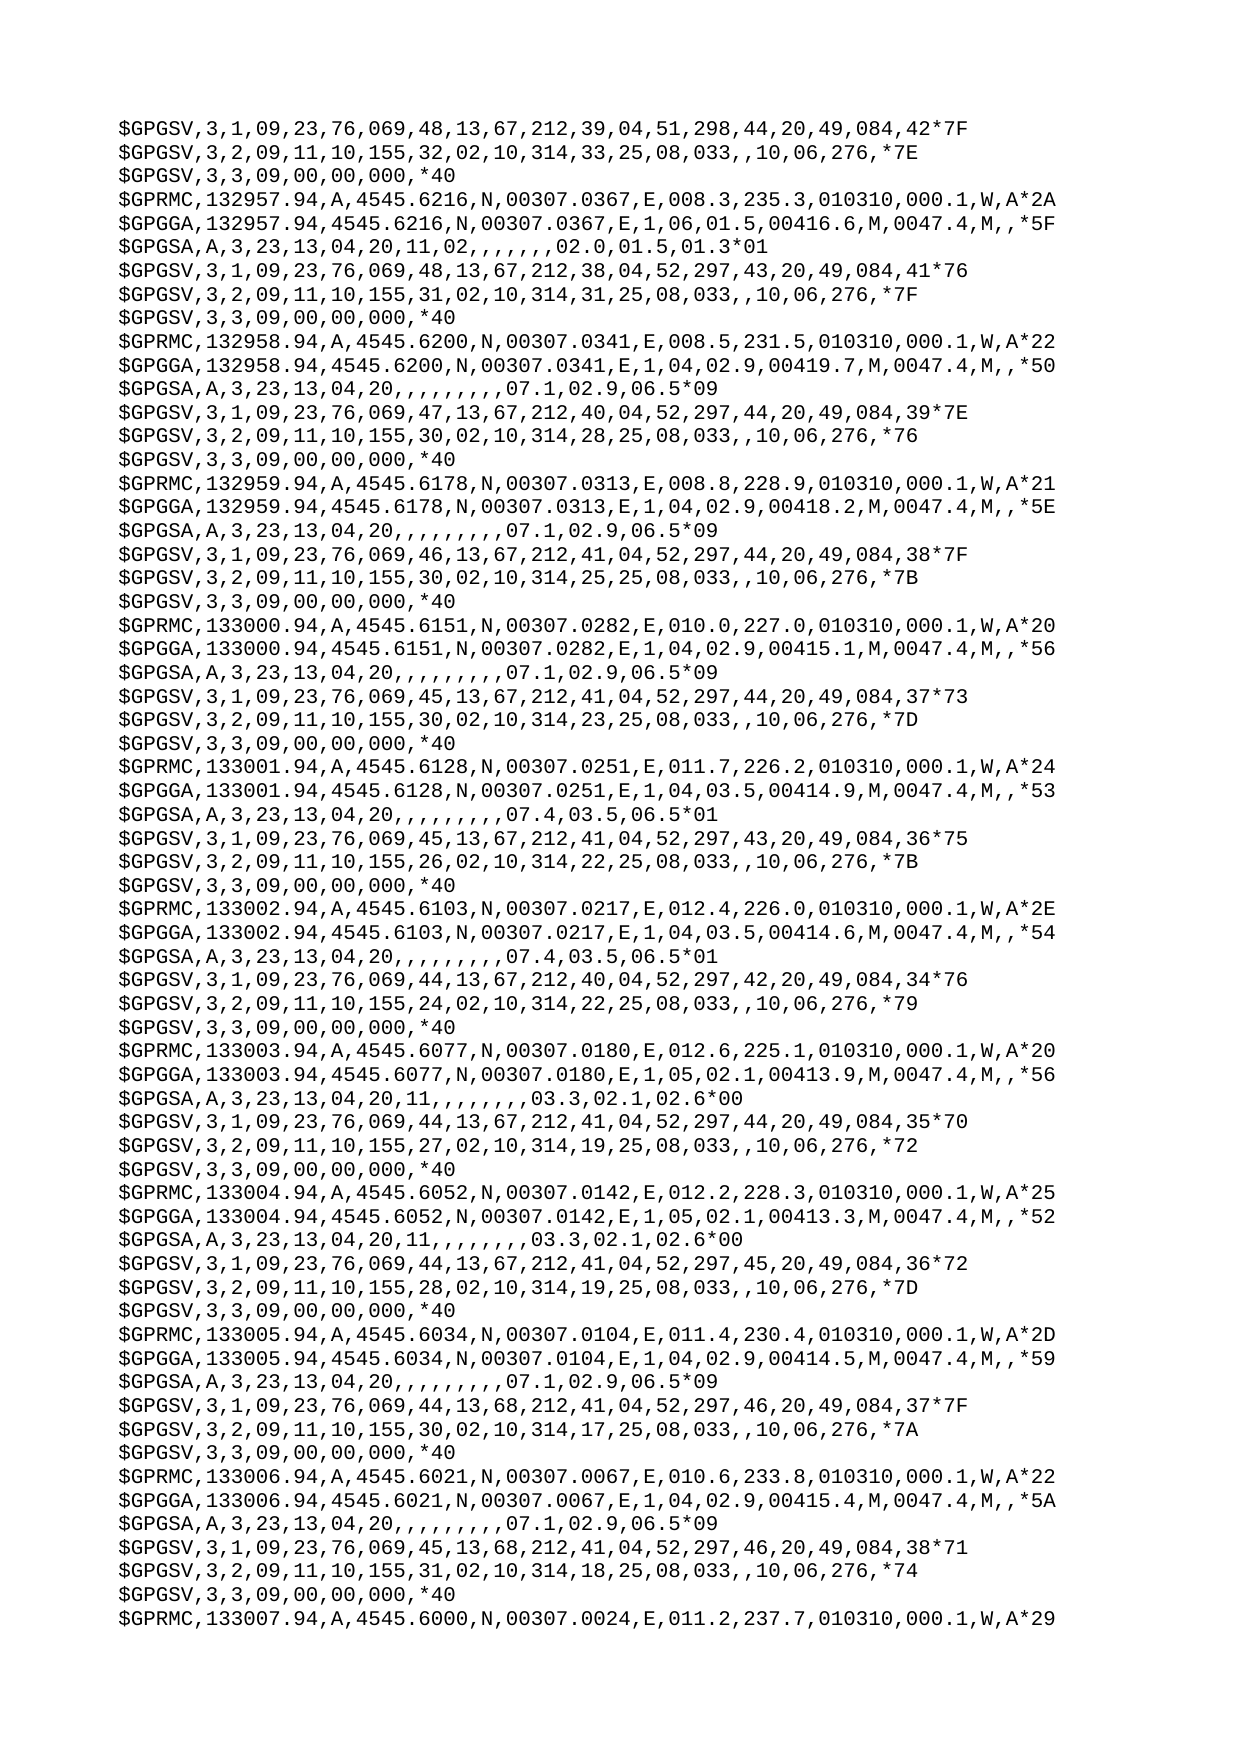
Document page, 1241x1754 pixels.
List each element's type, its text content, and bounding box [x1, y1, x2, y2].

text $GPGSV,3,1,09,23,76,069,47,13,67,212,40,04,52,297,44,20,49,084,39*7E [118, 402, 1122, 426]
text $GPGSA,A,3,23,13,04,20,,,,,,,,,07.1,02.9,06.5*09 [118, 662, 1122, 686]
text $GPGSV,3,3,09,00,00,000,*40 [118, 1017, 1122, 1040]
text $GPRMC,133002.94,A,4545.6103,N,00307.0217,E,012.4,226.0,010310,000.1,W,A*2E [118, 898, 1122, 922]
text $GPRMC,133005.94,A,4545.6034,N,00307.0104,E,011.4,230.4,010310,000.1,W,A*2D [118, 1324, 1122, 1348]
text $GPRMC,133003.94,A,4545.6077,N,00307.0180,E,012.6,225.1,010310,000.1,W,A*20 [118, 1040, 1122, 1064]
text $GPRMC,133006.94,A,4545.6021,N,00307.0067,E,010.6,233.8,010310,000.1,W,A*22 [118, 1466, 1122, 1489]
text $GPGSV,3,2,09,11,10,155,26,02,10,314,22,25,08,033,,10,06,276,*7B [118, 851, 1122, 875]
text $GPGSV,3,3,09,00,00,000,*40 [118, 1584, 1122, 1608]
text $GPGSA,A,3,23,13,04,20,11,,,,,,,,03.3,02.1,02.6*00 [118, 1229, 1122, 1253]
text $GPGGA,133002.94,4545.6103,N,00307.0217,E,1,04,03.5,00414.6,M,0047.4,M,,*54 [118, 922, 1122, 946]
text $GPGGA,132958.94,4545.6200,N,00307.0341,E,1,04,02.9,00419.7,M,0047.4,M,,*50 [118, 354, 1122, 378]
text $GPGGA,133004.94,4545.6052,N,00307.0142,E,1,05,02.1,00413.3,M,0047.4,M,,*52 [118, 1206, 1122, 1229]
text $GPGSV,3,2,09,11,10,155,31,02,10,314,31,25,08,033,,10,06,276,*7F [118, 284, 1122, 307]
text $GPGSV,3,3,09,00,00,000,*40 [118, 875, 1122, 898]
text $GPGGA,132957.94,4545.6216,N,00307.0367,E,1,06,01.5,00416.6,M,0047.4,M,,*5F [118, 213, 1122, 236]
text $GPGSV,3,2,09,11,10,155,30,02,10,314,23,25,08,033,,10,06,276,*7D [118, 709, 1122, 733]
text $GPGGA,133000.94,4545.6151,N,00307.0282,E,1,04,02.9,00415.1,M,0047.4,M,,*56 [118, 638, 1122, 662]
text $GPGSV,3,3,09,00,00,000,*40 [118, 1300, 1122, 1324]
text $GPGSV,3,3,09,00,00,000,*40 [118, 449, 1122, 473]
text $GPGSV,3,3,09,00,00,000,*40 [118, 733, 1122, 757]
text $GPGSV,3,2,09,11,10,155,30,02,10,314,17,25,08,033,,10,06,276,*7A [118, 1419, 1122, 1442]
text $GPGSV,3,2,09,11,10,155,30,02,10,314,25,25,08,033,,10,06,276,*7B [118, 567, 1122, 591]
text $GPGGA,133001.94,4545.6128,N,00307.0251,E,1,04,03.5,00414.9,M,0047.4,M,,*53 [118, 780, 1122, 804]
text $GPRMC,133004.94,A,4545.6052,N,00307.0142,E,012.2,228.3,010310,000.1,W,A*25 [118, 1182, 1122, 1206]
text $GPGSV,3,1,09,23,76,069,44,13,67,212,40,04,52,297,42,20,49,084,34*76 [118, 969, 1122, 993]
text $GPGSV,3,1,09,23,76,069,48,13,67,212,38,04,52,297,43,20,49,084,41*76 [118, 260, 1122, 284]
text $GPGSV,3,3,09,00,00,000,*40 [118, 307, 1122, 331]
text $GPGSV,3,3,09,00,00,000,*40 [118, 591, 1122, 615]
text $GPGSA,A,3,23,13,04,20,,,,,,,,,07.4,03.5,06.5*01 [118, 804, 1122, 827]
text $GPGSV,3,2,09,11,10,155,28,02,10,314,19,25,08,033,,10,06,276,*7D [118, 1277, 1122, 1300]
text $GPGSV,3,1,09,23,76,069,45,13,67,212,41,04,52,297,43,20,49,084,36*75 [118, 827, 1122, 851]
text $GPRMC,133000.94,A,4545.6151,N,00307.0282,E,010.0,227.0,010310,000.1,W,A*20 [118, 615, 1122, 638]
text $GPGSV,3,1,09,23,76,069,46,13,67,212,41,04,52,297,44,20,49,084,38*7F [118, 544, 1122, 567]
text $GPGSV,3,2,09,11,10,155,27,02,10,314,19,25,08,033,,10,06,276,*72 [118, 1135, 1122, 1158]
text $GPGSA,A,3,23,13,04,20,,,,,,,,,07.1,02.9,06.5*09 [118, 378, 1122, 402]
text $GPGSV,3,1,09,23,76,069,48,13,67,212,39,04,51,298,44,20,49,084,42*7F [118, 118, 1122, 142]
text $GPGGA,132959.94,4545.6178,N,00307.0313,E,1,04,02.9,00418.2,M,0047.4,M,,*5E [118, 496, 1122, 520]
text $GPGSA,A,3,23,13,04,20,11,02,,,,,,,02.0,01.5,01.3*01 [118, 236, 1122, 260]
text $GPGSV,3,2,09,11,10,155,24,02,10,314,22,25,08,033,,10,06,276,*79 [118, 993, 1122, 1017]
text $GPRMC,132957.94,A,4545.6216,N,00307.0367,E,008.3,235.3,010310,000.1,W,A*2A [118, 189, 1122, 213]
text $GPGSV,3,1,09,23,76,069,45,13,68,212,41,04,52,297,46,20,49,084,38*71 [118, 1537, 1122, 1561]
text $GPGSV,3,3,09,00,00,000,*40 [118, 165, 1122, 189]
text $GPRMC,133001.94,A,4545.6128,N,00307.0251,E,011.7,226.2,010310,000.1,W,A*24 [118, 757, 1122, 780]
text $GPGSV,3,3,09,00,00,000,*40 [118, 1158, 1122, 1182]
text $GPRMC,132959.94,A,4545.6178,N,00307.0313,E,008.8,228.9,010310,000.1,W,A*21 [118, 473, 1122, 496]
text $GPGSV,3,1,09,23,76,069,44,13,68,212,41,04,52,297,46,20,49,084,37*7F [118, 1395, 1122, 1419]
text $GPGSV,3,2,09,11,10,155,30,02,10,314,28,25,08,033,,10,06,276,*76 [118, 426, 1122, 449]
text $GPGSV,3,2,09,11,10,155,32,02,10,314,33,25,08,033,,10,06,276,*7E [118, 142, 1122, 165]
text $GPGGA,133005.94,4545.6034,N,00307.0104,E,1,04,02.9,00414.5,M,0047.4,M,,*59 [118, 1348, 1122, 1371]
text $GPGSV,3,1,09,23,76,069,45,13,67,212,41,04,52,297,44,20,49,084,37*73 [118, 686, 1122, 709]
text $GPGSV,3,1,09,23,76,069,44,13,67,212,41,04,52,297,45,20,49,084,36*72 [118, 1253, 1122, 1277]
text $GPRMC,133007.94,A,4545.6000,N,00307.0024,E,011.2,237.7,010310,000.1,W,A*29 [118, 1608, 1122, 1631]
text $GPRMC,132958.94,A,4545.6200,N,00307.0341,E,008.5,231.5,010310,000.1,W,A*22 [118, 331, 1122, 354]
text $GPGSA,A,3,23,13,04,20,,,,,,,,,07.1,02.9,06.5*09 [118, 520, 1122, 544]
text $GPGSA,A,3,23,13,04,20,11,,,,,,,,03.3,02.1,02.6*00 [118, 1088, 1122, 1111]
text $GPGGA,133003.94,4545.6077,N,00307.0180,E,1,05,02.1,00413.9,M,0047.4,M,,*56 [118, 1064, 1122, 1088]
text $GPGSA,A,3,23,13,04,20,,,,,,,,,07.1,02.9,06.5*09 [118, 1371, 1122, 1395]
text $GPGSV,3,2,09,11,10,155,31,02,10,314,18,25,08,033,,10,06,276,*74 [118, 1561, 1122, 1584]
text $GPGSV,3,3,09,00,00,000,*40 [118, 1442, 1122, 1466]
text $GPGGA,133006.94,4545.6021,N,00307.0067,E,1,04,02.9,00415.4,M,0047.4,M,,*5A [118, 1489, 1122, 1513]
text $GPGSA,A,3,23,13,04,20,,,,,,,,,07.4,03.5,06.5*01 [118, 946, 1122, 969]
text $GPGSV,3,1,09,23,76,069,44,13,67,212,41,04,52,297,44,20,49,084,35*70 [118, 1111, 1122, 1135]
text $GPGSA,A,3,23,13,04,20,,,,,,,,,07.1,02.9,06.5*09 [118, 1513, 1122, 1537]
